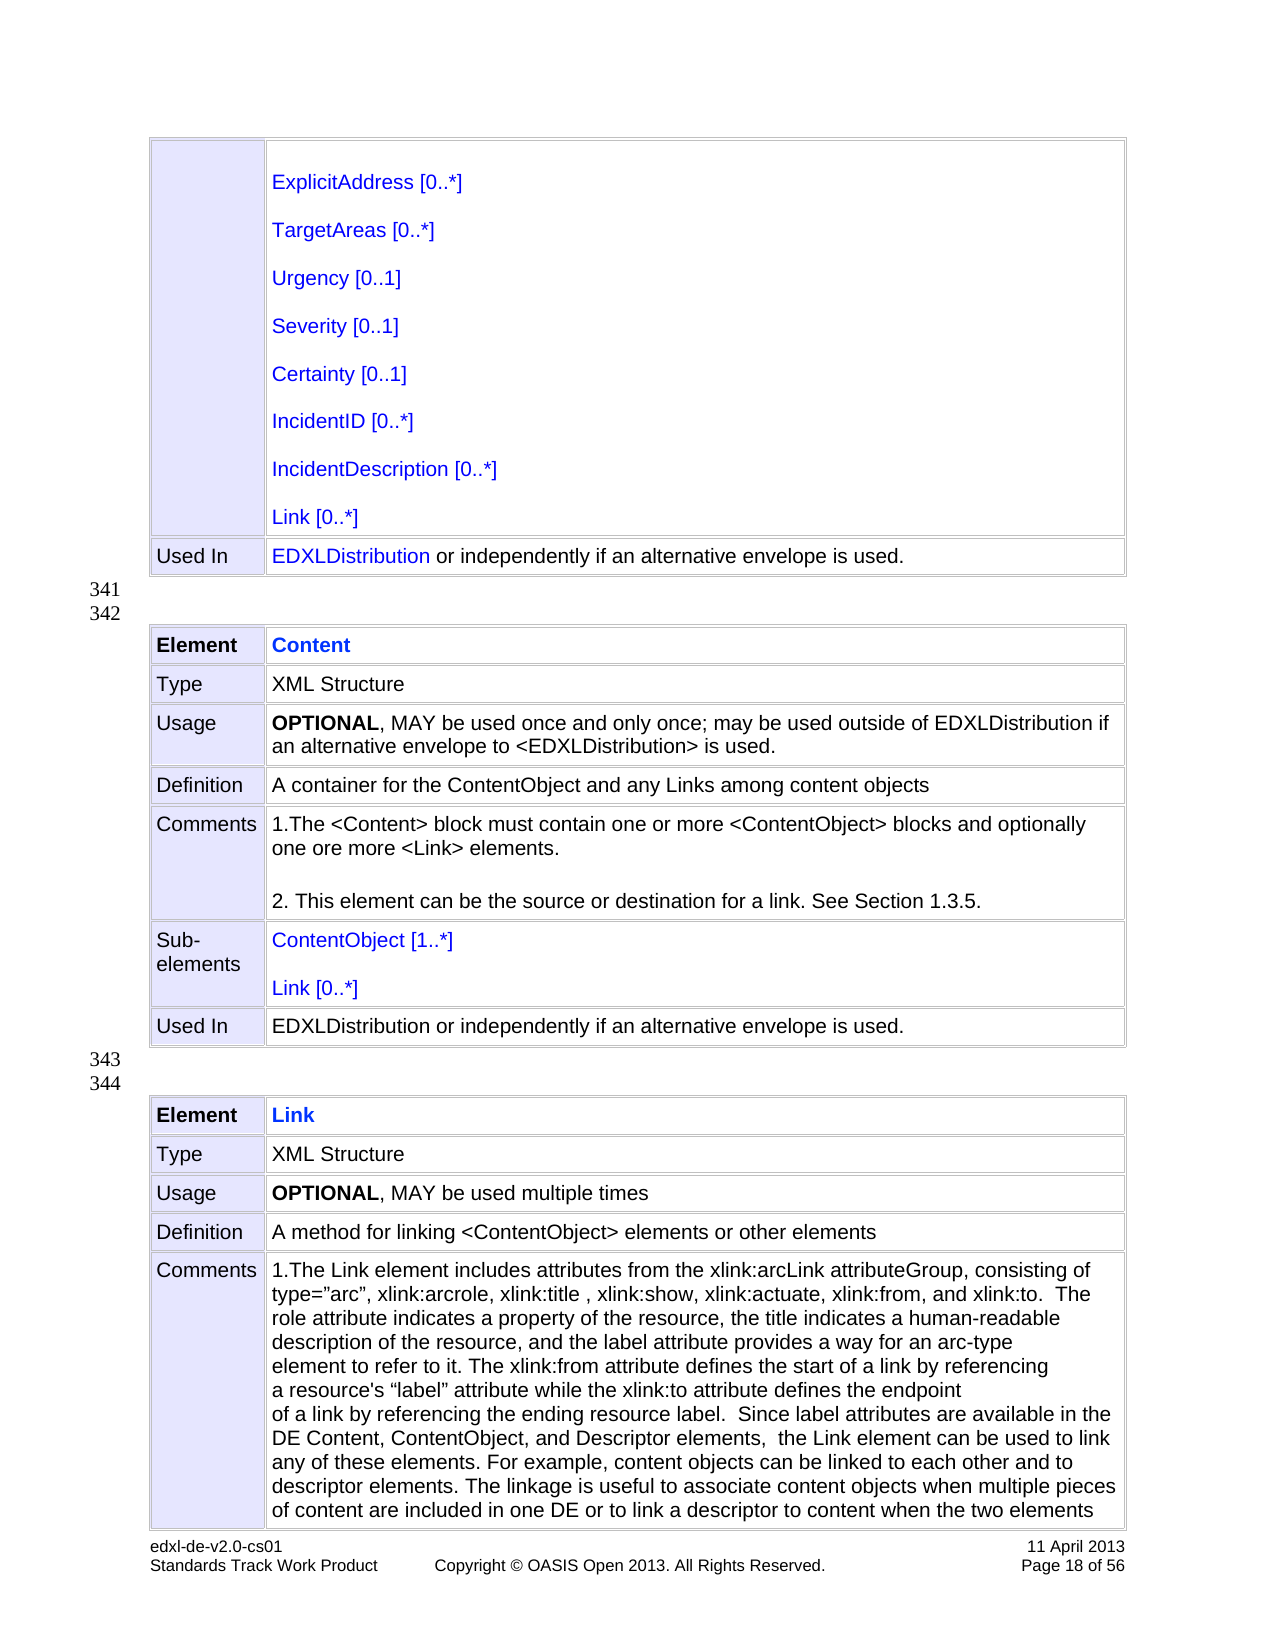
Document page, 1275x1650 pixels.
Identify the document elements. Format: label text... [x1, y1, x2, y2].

table_cell OPTIONAL, MAY be used multiple times [267, 1176, 1124, 1211]
table_cell Used In [152, 1009, 264, 1044]
table_cell 1.The Link element includes attributes from the xlink:arcLink attributeGroup, consisting of type=”arc”, xlink:arcrole, xlink:title , xlink:show, xlink:actuate, xlink:from, and xlink:to. The role attribute indicates a property of the resource, the title indicates a human-readable description of the resource, and the label attribute provides a way for an arc-type element to refer to it. The xlink:from attribute defines the start of a link by referencing a resource's “label” attribute while the xlink:to attribute defines the endpoint of a link by referencing the ending resource label. Since label attributes are available in the DE Content, ContentObject, and Descriptor elements, the Link element can be used to link any of these elements. For example, content objects can be linked to each other and to descriptor elements. The linkage is useful to associate content objects when multiple pieces of content are included in one DE or to link a descriptor to content when the two elements [267, 1253, 1124, 1528]
table_header Content [267, 628, 1124, 663]
table_header Element [152, 628, 264, 663]
table_cell Usage [152, 705, 264, 764]
table_cell XML Structure [267, 666, 1124, 702]
table_cell 1.The <Content> block must contain one or more <ContentObject> blocks and optionally one ore more <Link> elements. 2. This element can be the source or destination for a link. See Section 1.3.5. [267, 807, 1124, 919]
table_cell Type [152, 1137, 264, 1172]
table_cell ExplicitAddress [0..*] TargetAreas [0..*] Urgency [0..1] Severity [0..1] Certainty [0..1] IncidentID [0..*] IncidentDescription [0..*] Link [0..*] [267, 141, 1124, 535]
table_cell EDXLDistribution or independently if an alternative envelope is used. [267, 539, 1124, 574]
table_cell Type [152, 666, 264, 702]
table_cell EDXLDistribution or independently if an alternative envelope is used. [267, 1009, 1124, 1044]
table_header Link [267, 1098, 1124, 1133]
table_cell Usage [152, 1176, 264, 1211]
table_cell Comments [152, 1253, 264, 1528]
table_header Element [152, 1098, 264, 1133]
table_cell OPTIONAL, MAY be used once and only once; may be used outside of EDXLDistribution if an alternative envelope to <EDXLDistribution> is used. [267, 705, 1124, 764]
table_cell [152, 141, 264, 535]
table_cell A container for the ContentObject and any Links among content objects [267, 768, 1124, 803]
table_cell Definition [152, 768, 264, 803]
table_cell ContentObject [1..*] Link [0..*] [267, 922, 1124, 1006]
table_cell Used In [152, 539, 264, 574]
table_cell A method for linking <ContentObject> elements or other elements [267, 1214, 1124, 1250]
table_cell Sub-elements [152, 922, 264, 1006]
table_cell Comments [152, 807, 264, 919]
table_cell Definition [152, 1214, 264, 1250]
table_cell XML Structure [267, 1137, 1124, 1172]
